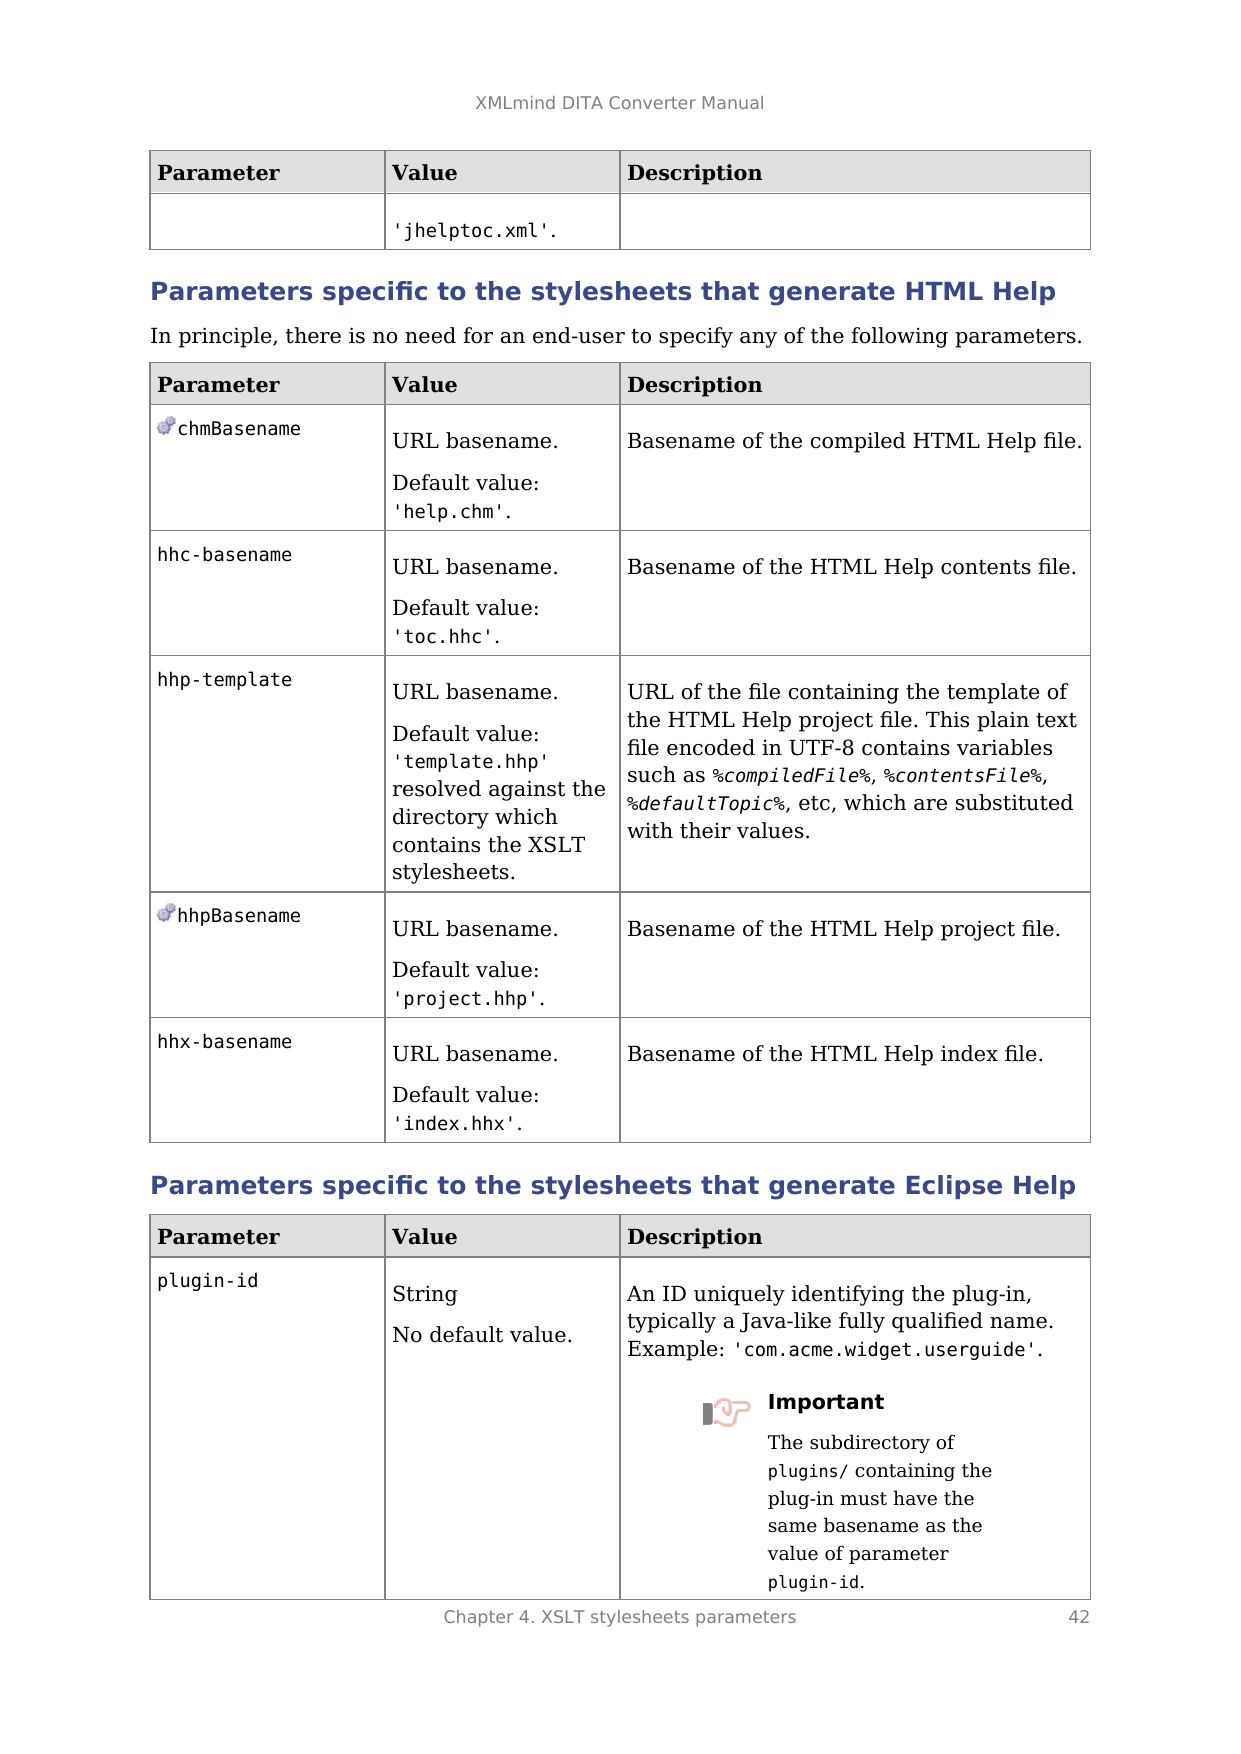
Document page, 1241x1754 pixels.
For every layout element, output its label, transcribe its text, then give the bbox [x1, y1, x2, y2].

table_cell An ID uniquely identifying the plug-in, typically a Java-like fully qualified name. Example: 'com.acme.widget.userguide'. [621, 1258, 1090, 1599]
table_cell Basename of the HTML Help index file. [621, 1018, 1090, 1142]
table_cell URL basename. Default value: 'template.hhp' resolved against the directory which contains the XSLT stylesheets. [386, 656, 619, 891]
table_header Value [386, 1215, 619, 1256]
table_header Description [621, 151, 1090, 192]
table_cell URL basename. Default value: 'toc.hhc'. [386, 531, 619, 655]
text Parameters specific to the stylesheets that generate Eclipse Help [150, 1171, 1090, 1200]
table_header Value [386, 151, 619, 192]
table_header Parameter [151, 363, 384, 404]
table_cell URL basename. Default value: 'help.chm'. [386, 405, 619, 530]
table_header Parameter [151, 1215, 384, 1256]
table_header Description [621, 363, 1090, 404]
table_cell hhc-basename [151, 531, 384, 655]
text Parameters specific to the stylesheets that generate HTML Help [150, 277, 1090, 307]
table_header Important The subdirectory of plugins/ containing the plug-in must have the same basename as the value of parameter plugin-id. [768, 1389, 1008, 1592]
table_cell plugin-id [151, 1258, 384, 1599]
table_cell Basename of the HTML Help project file. [621, 893, 1090, 1017]
table_cell Basename of the HTML Help contents file. [621, 531, 1090, 655]
picture [701, 1388, 752, 1439]
table_header Value [386, 363, 619, 404]
table_cell chmBasename [151, 405, 384, 530]
table_cell [621, 194, 1090, 249]
table_header [702, 1389, 768, 1592]
picture [156, 415, 177, 436]
table_header Description [621, 1215, 1090, 1256]
table_cell URL of the file containing the template of the HTML Help project file. This plain text file encoded in UTF-8 contains variables such as %compiledFile%, %contentsFile%, %defaultTopic%, etc, which are substituted with their values. [621, 656, 1090, 891]
table_cell 'jhelptoc.xml'. [386, 194, 619, 249]
table_cell hhp-template [151, 656, 384, 891]
table_cell Basename of the compiled HTML Help file. [621, 405, 1090, 530]
table_header Parameter [151, 151, 384, 192]
table_cell URL basename. Default value: 'project.hhp'. [386, 893, 619, 1017]
table_cell String No default value. [386, 1258, 619, 1599]
picture [156, 902, 177, 923]
table_cell hhx-basename [151, 1018, 384, 1142]
table_cell [151, 194, 384, 249]
table_cell URL basename. Default value: 'index.hhx'. [386, 1018, 619, 1142]
text In principle, there is no need for an end-user to specify any of the following parameters. [150, 320, 1090, 348]
table_cell hhpBasename [151, 893, 384, 1017]
